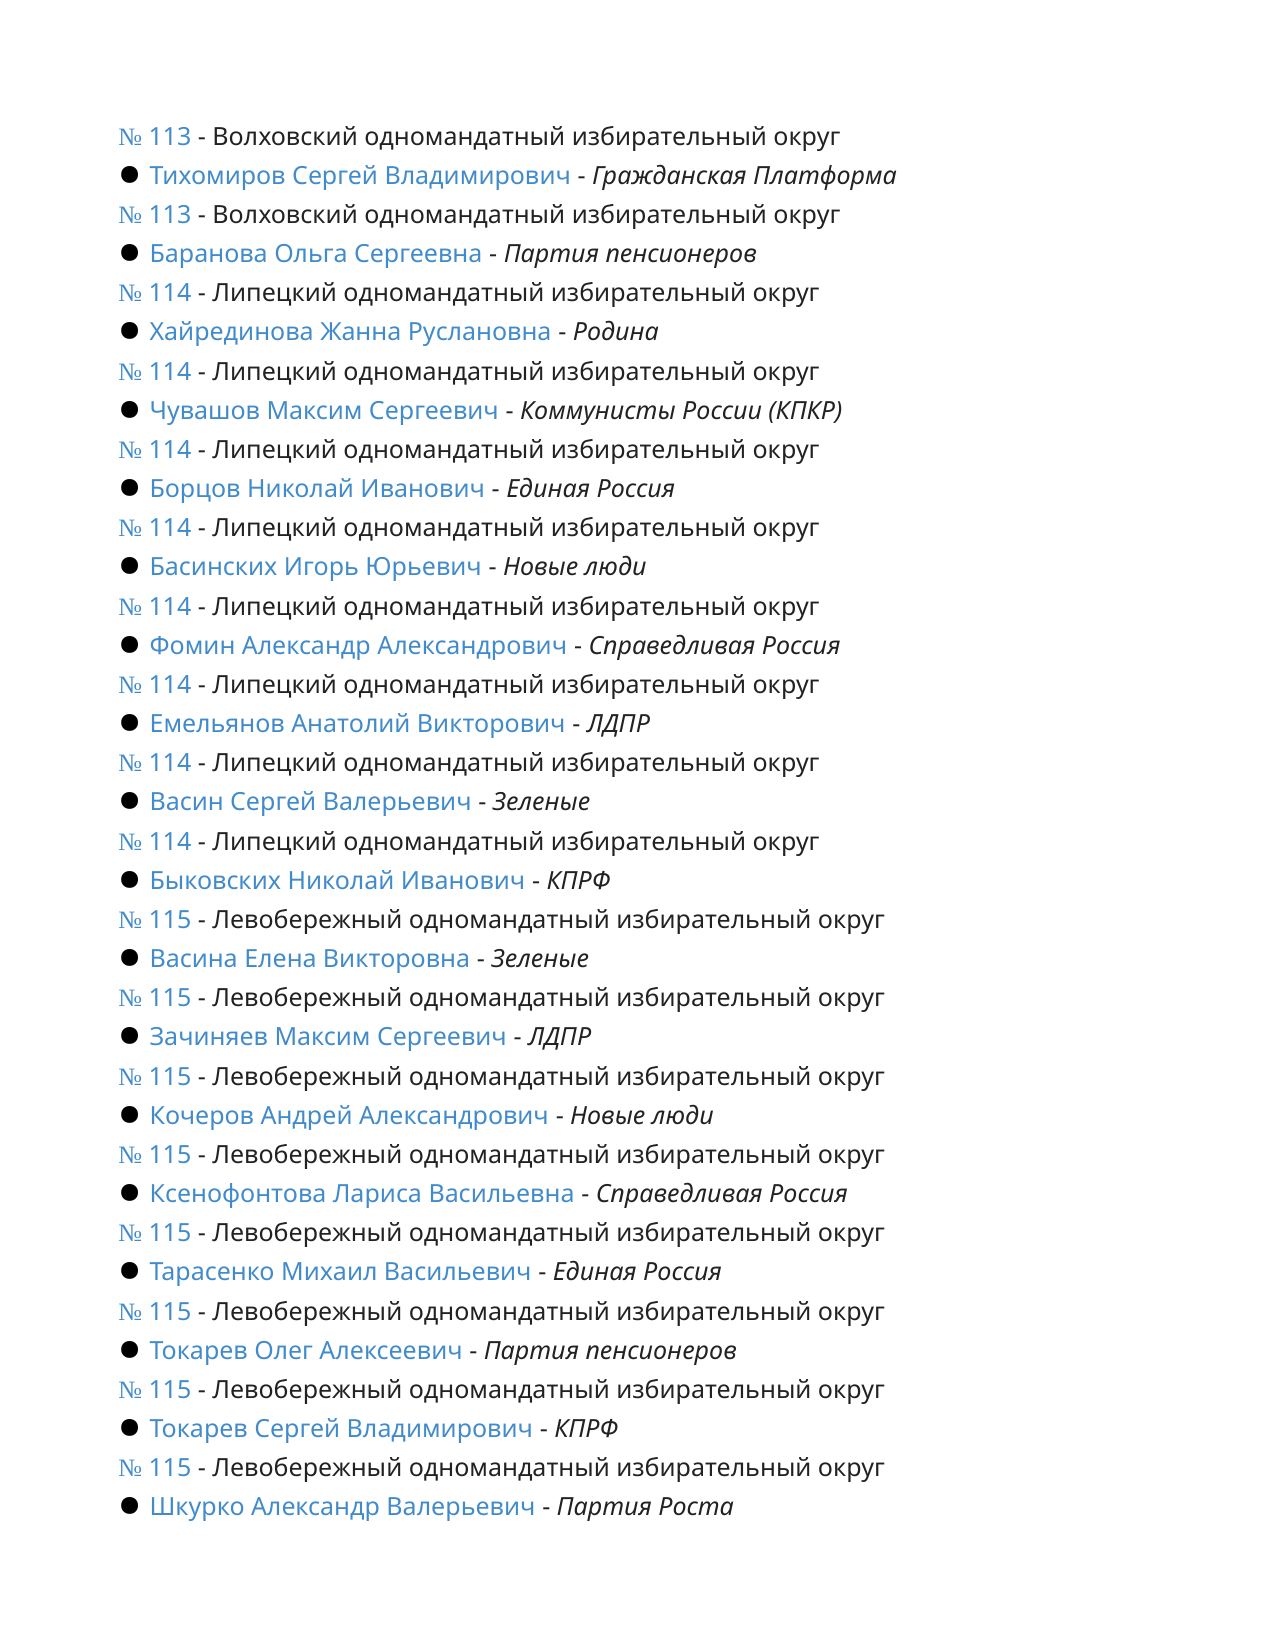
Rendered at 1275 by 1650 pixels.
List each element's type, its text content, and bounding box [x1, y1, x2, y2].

text № 114 - Липецкий одномандатный избирательный округ [118, 353, 1157, 387]
list Емельянов Анатолий Викторович - ЛДПР [120, 706, 1157, 740]
list Токарев Сергей Владимирович - КПРФ [120, 1411, 1157, 1445]
list Токарев Олег Алексеевич - Партия пенсионеров [120, 1332, 1157, 1366]
list Хайрединова Жанна Руслановна - Родина [120, 314, 1157, 348]
list Тарасенко Михаил Васильевич - Единая Россия [120, 1254, 1157, 1288]
list Зачиняев Максим Сергеевич - ЛДПР [120, 1019, 1157, 1053]
list Фомин Александр Александрович - Справедливая Россия [120, 627, 1157, 661]
text № 115 - Левобережный одномандатный избирательный округ [118, 901, 1157, 936]
list Басинских Игорь Юрьевич - Новые люди [120, 549, 1157, 583]
text № 115 - Левобережный одномандатный избирательный округ [118, 1450, 1157, 1484]
text № 113 - Волховский одномандатный избирательный округ [118, 118, 1157, 152]
text № 114 - Липецкий одномандатный избирательный округ [118, 431, 1157, 466]
list Ксенофонтова Лариса Васильевна - Справедливая Россия [120, 1176, 1157, 1210]
text № 114 - Липецкий одномандатный избирательный округ [118, 666, 1157, 701]
text № 115 - Левобережный одномандатный избирательный округ [118, 980, 1157, 1014]
text № 114 - Липецкий одномандатный избирательный округ [118, 275, 1157, 309]
list Васина Елена Викторовна - Зеленые [120, 941, 1157, 975]
text № 114 - Липецкий одномандатный избирательный округ [118, 510, 1157, 544]
list Быковских Николай Иванович - КПРФ [120, 862, 1157, 896]
list Баранова Ольга Сергеевна - Партия пенсионеров [120, 236, 1157, 270]
list Шкурко Александр Валерьевич - Партия Роста [120, 1489, 1157, 1523]
list Кочеров Андрей Александрович - Новые люди [120, 1097, 1157, 1131]
text № 113 - Волховский одномандатный избирательный округ [118, 196, 1157, 231]
list Борцов Николай Иванович - Единая Россия [120, 471, 1157, 505]
text № 115 - Левобережный одномандатный избирательный округ [118, 1215, 1157, 1249]
text № 115 - Левобережный одномандатный избирательный округ [118, 1293, 1157, 1327]
text № 114 - Липецкий одномандатный избирательный округ [118, 745, 1157, 779]
text № 114 - Липецкий одномандатный избирательный округ [118, 588, 1157, 622]
list Чувашов Максим Сергеевич - Коммунисты России (КПКР) [120, 392, 1157, 426]
text № 115 - Левобережный одномандатный избирательный округ [118, 1371, 1157, 1406]
list Васин Сергей Валерьевич - Зеленые [120, 784, 1157, 818]
text № 114 - Липецкий одномандатный избирательный округ [118, 823, 1157, 857]
text № 115 - Левобережный одномандатный избирательный округ [118, 1136, 1157, 1171]
list Тихомиров Сергей Владимирович - Гражданская Платформа [120, 157, 1157, 191]
text № 115 - Левобережный одномандатный избирательный округ [118, 1058, 1157, 1092]
